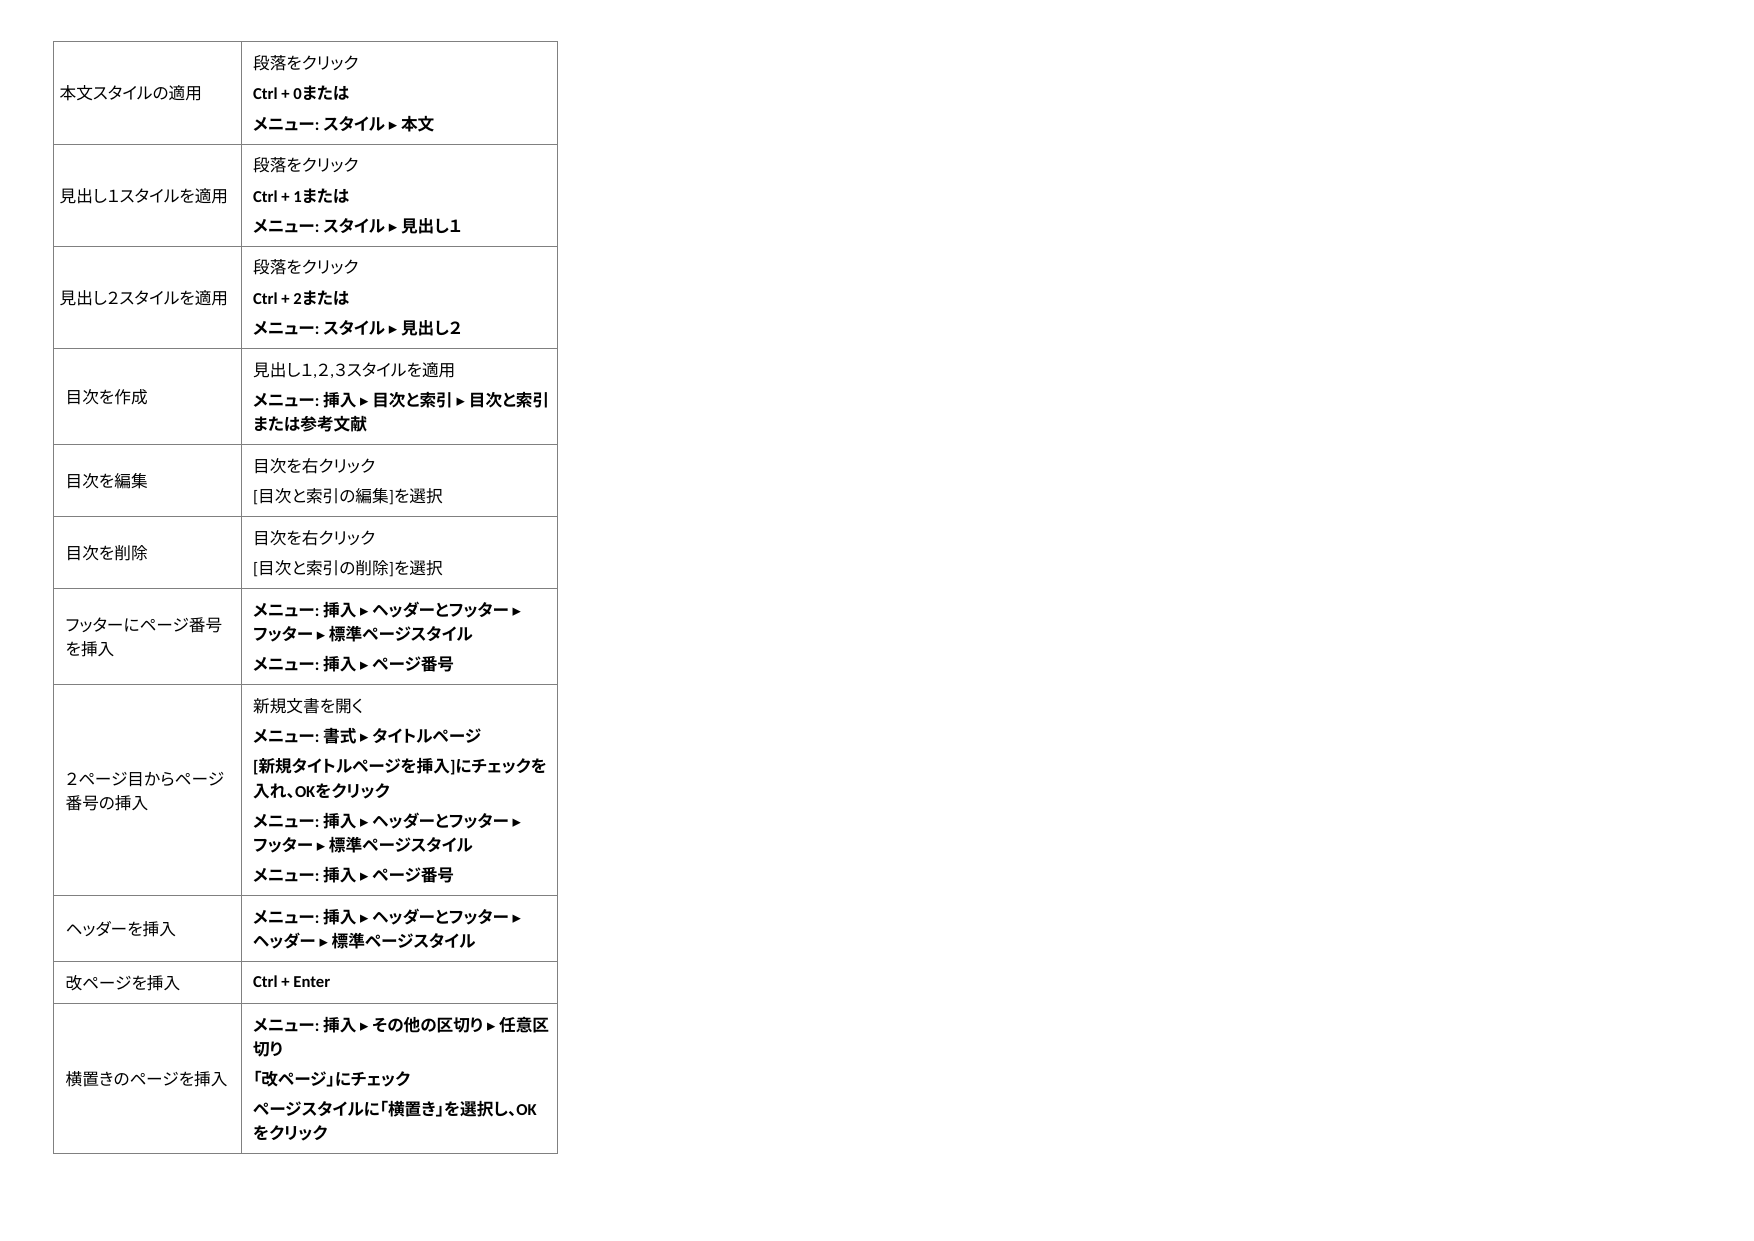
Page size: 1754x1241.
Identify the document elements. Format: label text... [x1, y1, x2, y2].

table_cell ヘッダーを挿入 [54, 896, 241, 961]
table_cell 目次を編集 [54, 445, 241, 516]
table_cell Ctrl + Enter [242, 962, 557, 1003]
table_cell 段落をクリック Ctrl + 0または メニュー: スタイル ▸ 本文 [242, 42, 557, 143]
table_cell 改ページを挿入 [54, 962, 241, 1003]
table_cell 見出し１,２,３スタイルを適用 メニュー: 挿入 ▸ 目次と索引 ▸ 目次と索引または参考文献 [242, 349, 557, 444]
table_cell 本文スタイルの適用 [54, 42, 241, 143]
table_cell 段落をクリック Ctrl + 2または メニュー: スタイル ▸ 見出し２ [242, 247, 557, 348]
table_cell 目次を右クリック [目次と索引の削除]を選択 [242, 517, 557, 588]
table_cell 見出し２スタイルを適用 [54, 247, 241, 348]
table_cell 目次を右クリック [目次と索引の編集]を選択 [242, 445, 557, 516]
table_cell 見出し１スタイルを適用 [54, 145, 241, 246]
table_cell 横置きのページを挿入 [54, 1004, 241, 1153]
table_cell 目次を作成 [54, 349, 241, 444]
table_cell メニュー: 挿入 ▸ ヘッダーとフッター ▸ フッター ▸ 標準ページスタイル メニュー: 挿入 ▸ ページ番号 [242, 589, 557, 684]
table_cell メニュー: 挿入 ▸ その他の区切り ▸ 任意区切り 「改ページ」にチェック ページスタイルに「横置き」を選択し、OKをクリック [242, 1004, 557, 1153]
table_cell メニュー: 挿入 ▸ ヘッダーとフッター ▸ ヘッダー ▸ 標準ページスタイル [242, 896, 557, 961]
table_cell ２ページ目からページ番号の挿入 [54, 685, 241, 895]
table_cell 新規文書を開く メニュー: 書式 ▸ タイトルページ [新規タイトルページを挿入]にチェックを入れ、OKをクリック メニュー: 挿入 ▸ ヘッダーとフッター ▸ フッター ▸ 標準ページスタイル メニュー: 挿入 ▸ ページ番号 [242, 685, 557, 895]
table_cell フッターにページ番号を挿入 [54, 589, 241, 684]
table_cell 段落をクリック Ctrl + 1または メニュー: スタイル ▸ 見出し１ [242, 145, 557, 246]
table_cell 目次を削除 [54, 517, 241, 588]
